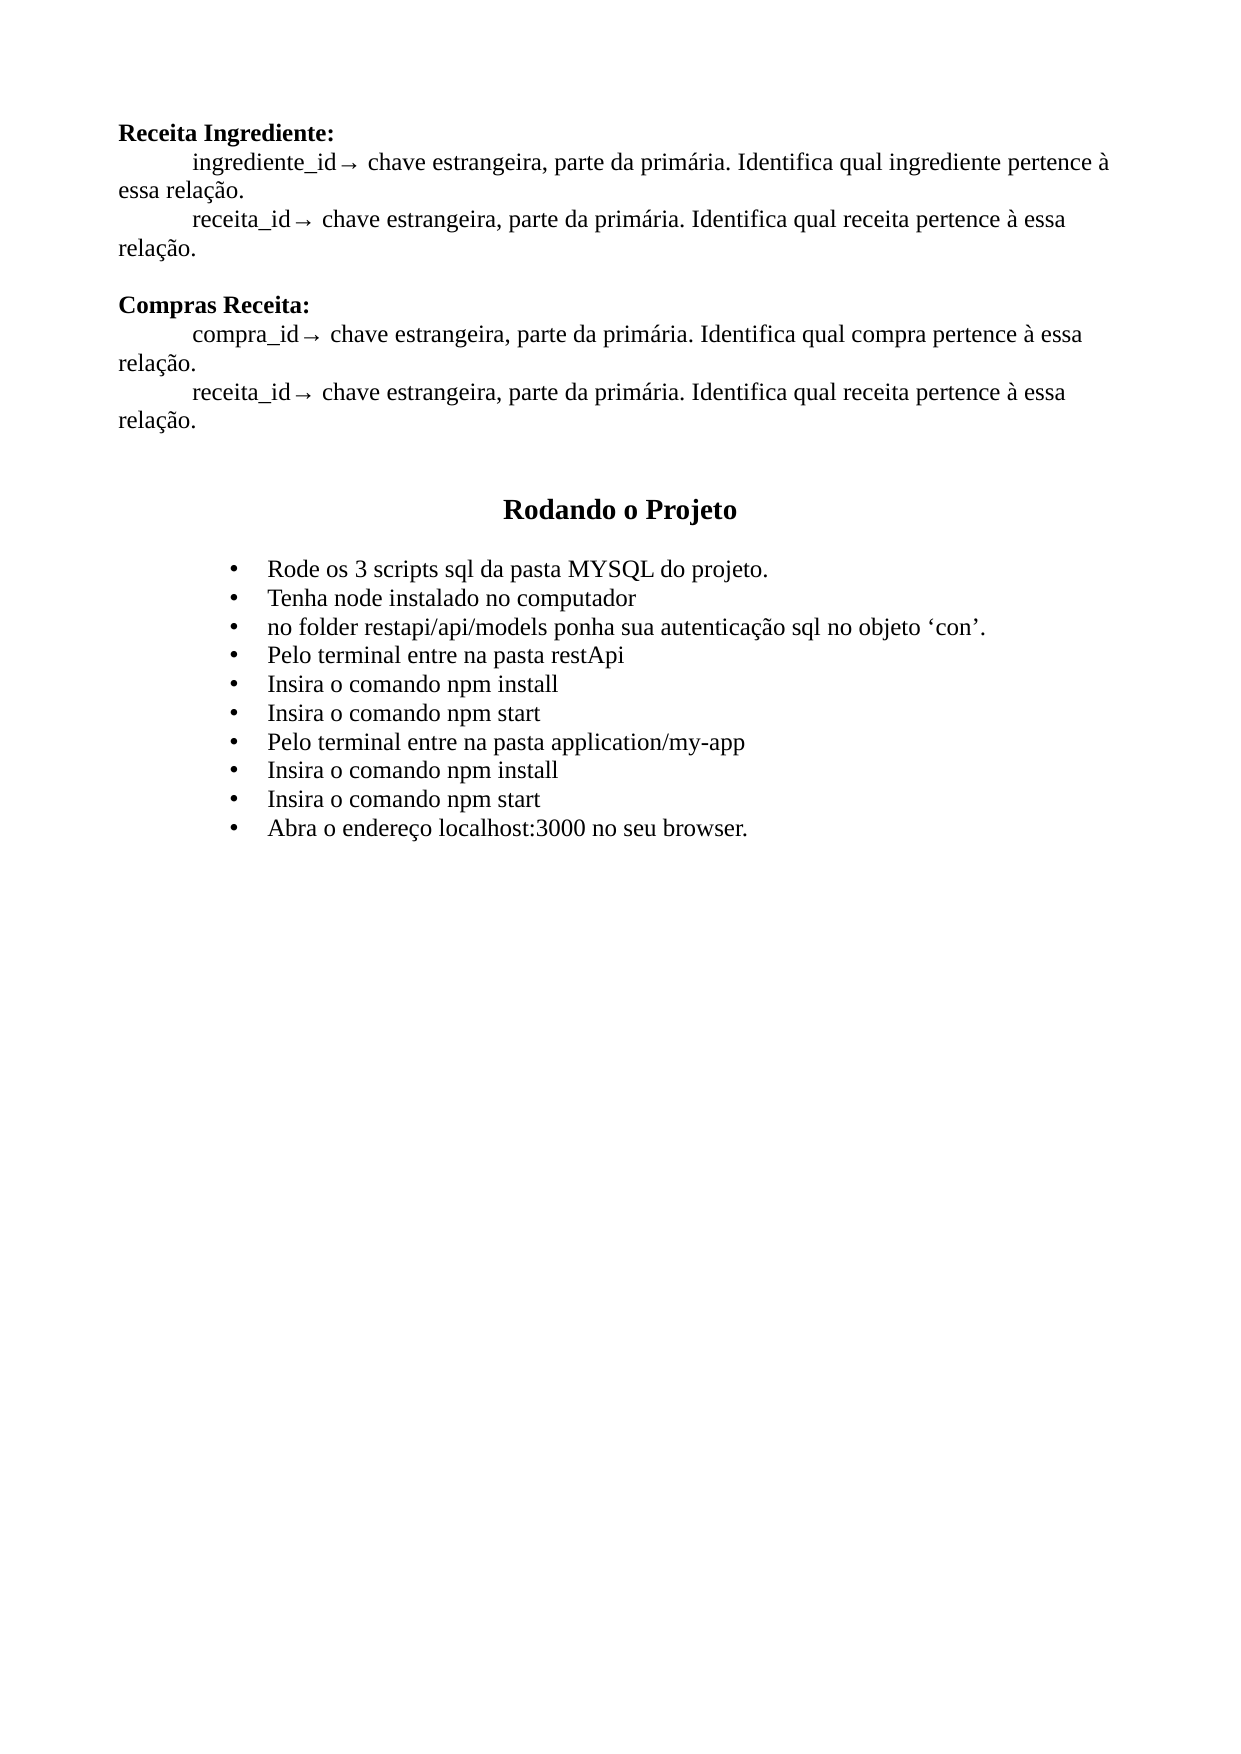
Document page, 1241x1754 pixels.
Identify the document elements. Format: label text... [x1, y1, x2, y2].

text ingrediente_id→ chave estrangeira, parte da primária. Identifica qual ingrediente pertence à essa relação. [118, 147, 1122, 204]
text Compras Receita: [118, 291, 1122, 319]
list Insira o comando npm install [229, 669, 1122, 698]
list Tenha node instalado no computador [229, 583, 1122, 612]
list Insira o comando npm start [229, 698, 1122, 727]
text compra_id→ chave estrangeira, parte da primária. Identifica qual compra pertence à essa relação. [118, 319, 1122, 377]
list Abra o endereço localhost:3000 no seu browser. [229, 813, 1122, 842]
text Receita Ingrediente: [118, 118, 1122, 147]
list Pelo terminal entre na pasta application/my-app [229, 727, 1122, 755]
list Insira o comando npm install [229, 755, 1122, 784]
list Rode os 3 scripts sql da pasta MYSQL do projeto. [229, 554, 1122, 583]
list no folder restapi/api/models ponha sua autenticação sql no objeto ‘con’. [229, 612, 1122, 640]
list Insira o comando npm start [229, 784, 1122, 813]
list Pelo terminal entre na pasta restApi [229, 640, 1122, 669]
text receita_id→ chave estrangeira, parte da primária. Identifica qual receita pertence à essa relação. [118, 204, 1122, 262]
text receita_id→ chave estrangeira, parte da primária. Identifica qual receita pertence à essa relação. [118, 377, 1122, 434]
text Rodando o Projeto [118, 492, 1122, 525]
